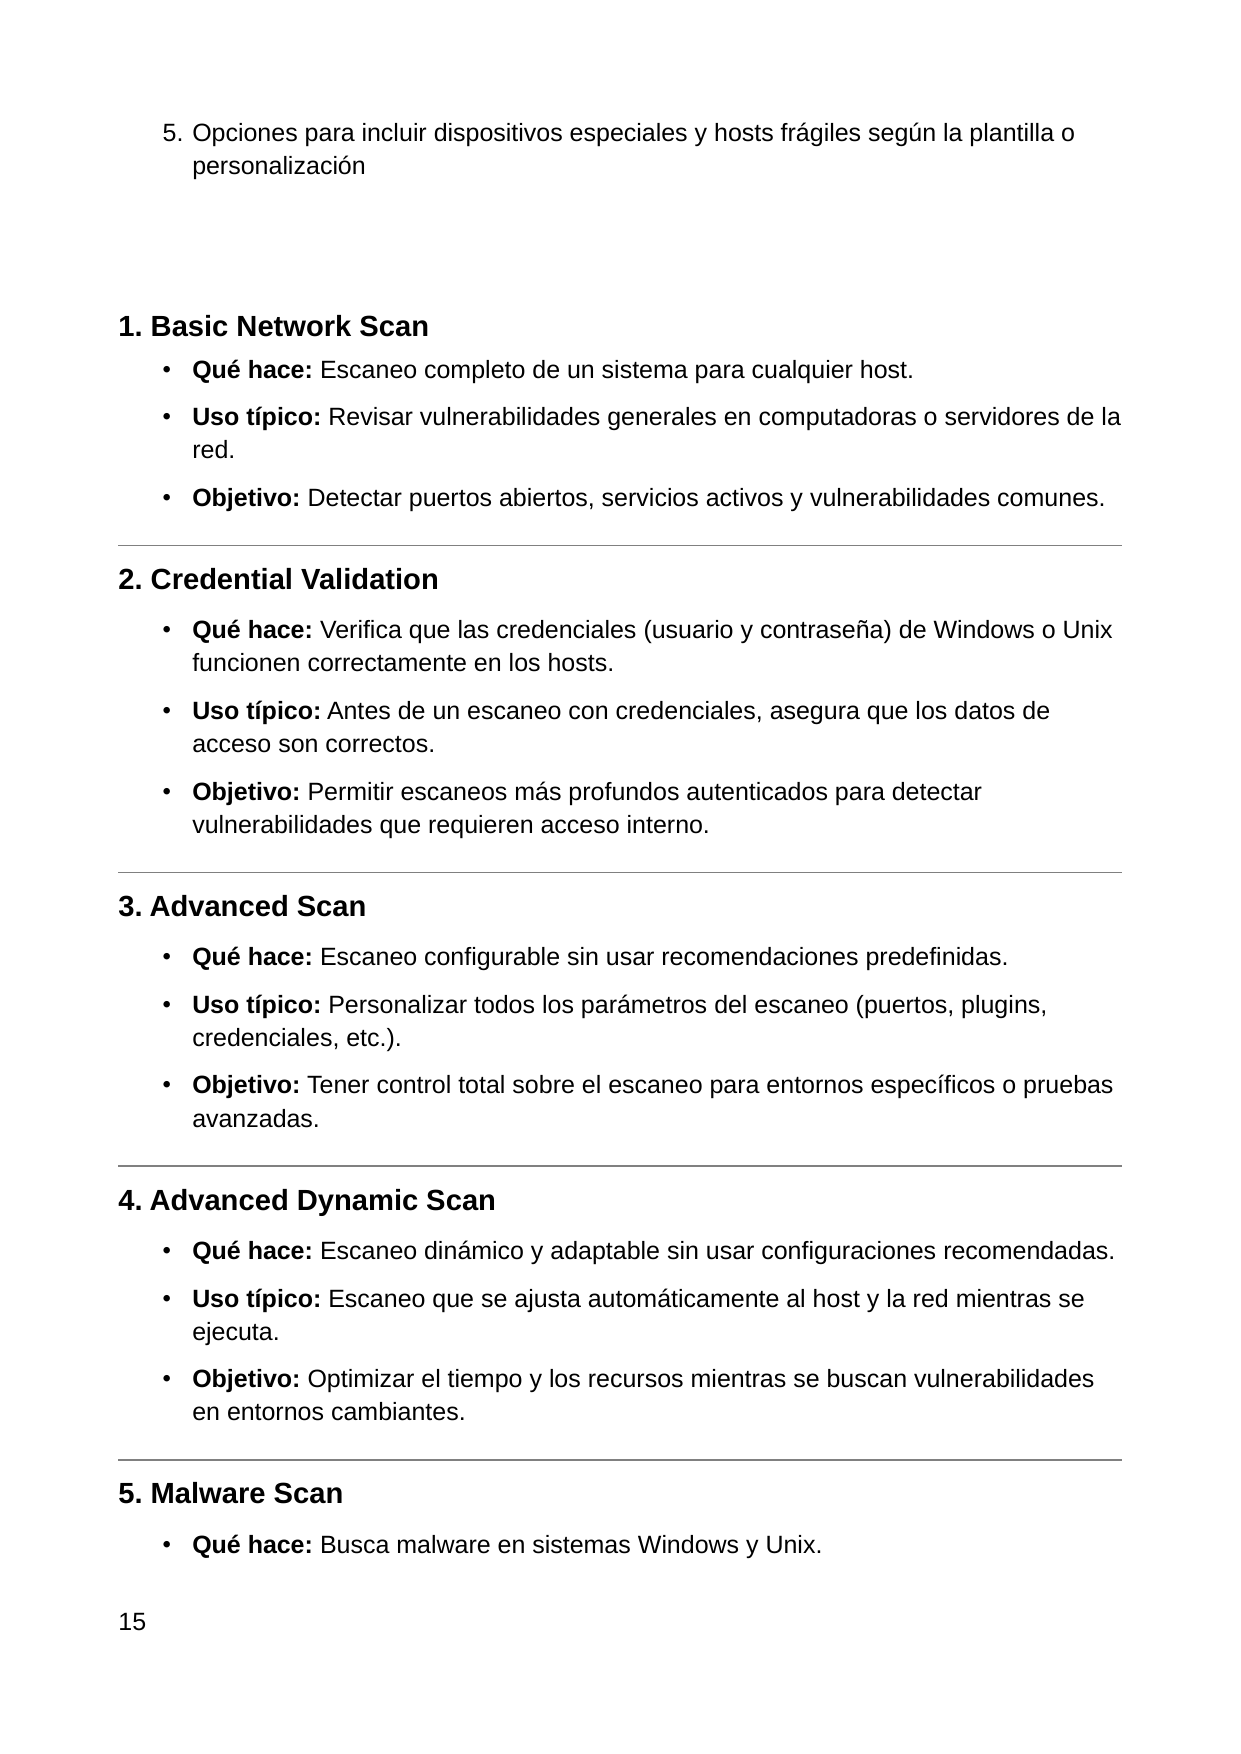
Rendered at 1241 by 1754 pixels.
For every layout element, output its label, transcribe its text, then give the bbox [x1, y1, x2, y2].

list Objetivo: Permitir escaneos más profundos autenticados para detectar vulnerabilidades que requieren acceso interno. [162, 777, 1122, 839]
list Objetivo: Detectar puertos abiertos, servicios activos y vulnerabilidades comunes. [162, 483, 1122, 512]
list Qué hace: Busca malware en sistemas Windows y Unix. [162, 1529, 1122, 1558]
list Objetivo: Optimizar el tiempo y los recursos mientras se buscan vulnerabilidades en entornos cambiantes. [162, 1364, 1122, 1426]
list Opciones para incluir dispositivos especiales y hosts frágiles según la plantilla o personalización [162, 118, 1122, 180]
subtitle 2. Credential Validation [118, 562, 1122, 596]
list Qué hace: Escaneo dinámico y adaptable sin usar configuraciones recomendadas. [162, 1236, 1122, 1265]
list Objetivo: Tener control total sobre el escaneo para entornos específicos o pruebas avanzadas. [162, 1071, 1122, 1132]
list Qué hace: Escaneo completo de un sistema para cualquier host. [162, 354, 1122, 383]
list Qué hace: Escaneo configurable sin usar recomendaciones predefinidas. [162, 942, 1122, 971]
list Uso típico: Revisar vulnerabilidades generales en computadoras o servidores de la red. [162, 402, 1122, 464]
subtitle 1. Basic Network Scan [118, 308, 1122, 342]
list Qué hace: Verifica que las credenciales (usuario y contraseña) de Windows o Unix funcionen correctamente en los hosts. [162, 615, 1122, 677]
subtitle 4. Advanced Dynamic Scan [118, 1183, 1122, 1216]
subtitle 3. Advanced Scan [118, 889, 1122, 922]
list Uso típico: Personalizar todos los parámetros del escaneo (puertos, plugins, credenciales, etc.). [162, 990, 1122, 1052]
subtitle 5. Malware Scan [118, 1476, 1122, 1510]
list Uso típico: Antes de un escaneo con credenciales, asegura que los datos de acceso son correctos. [162, 696, 1122, 758]
list Uso típico: Escaneo que se ajusta automáticamente al host y la red mientras se ejecuta. [162, 1283, 1122, 1345]
